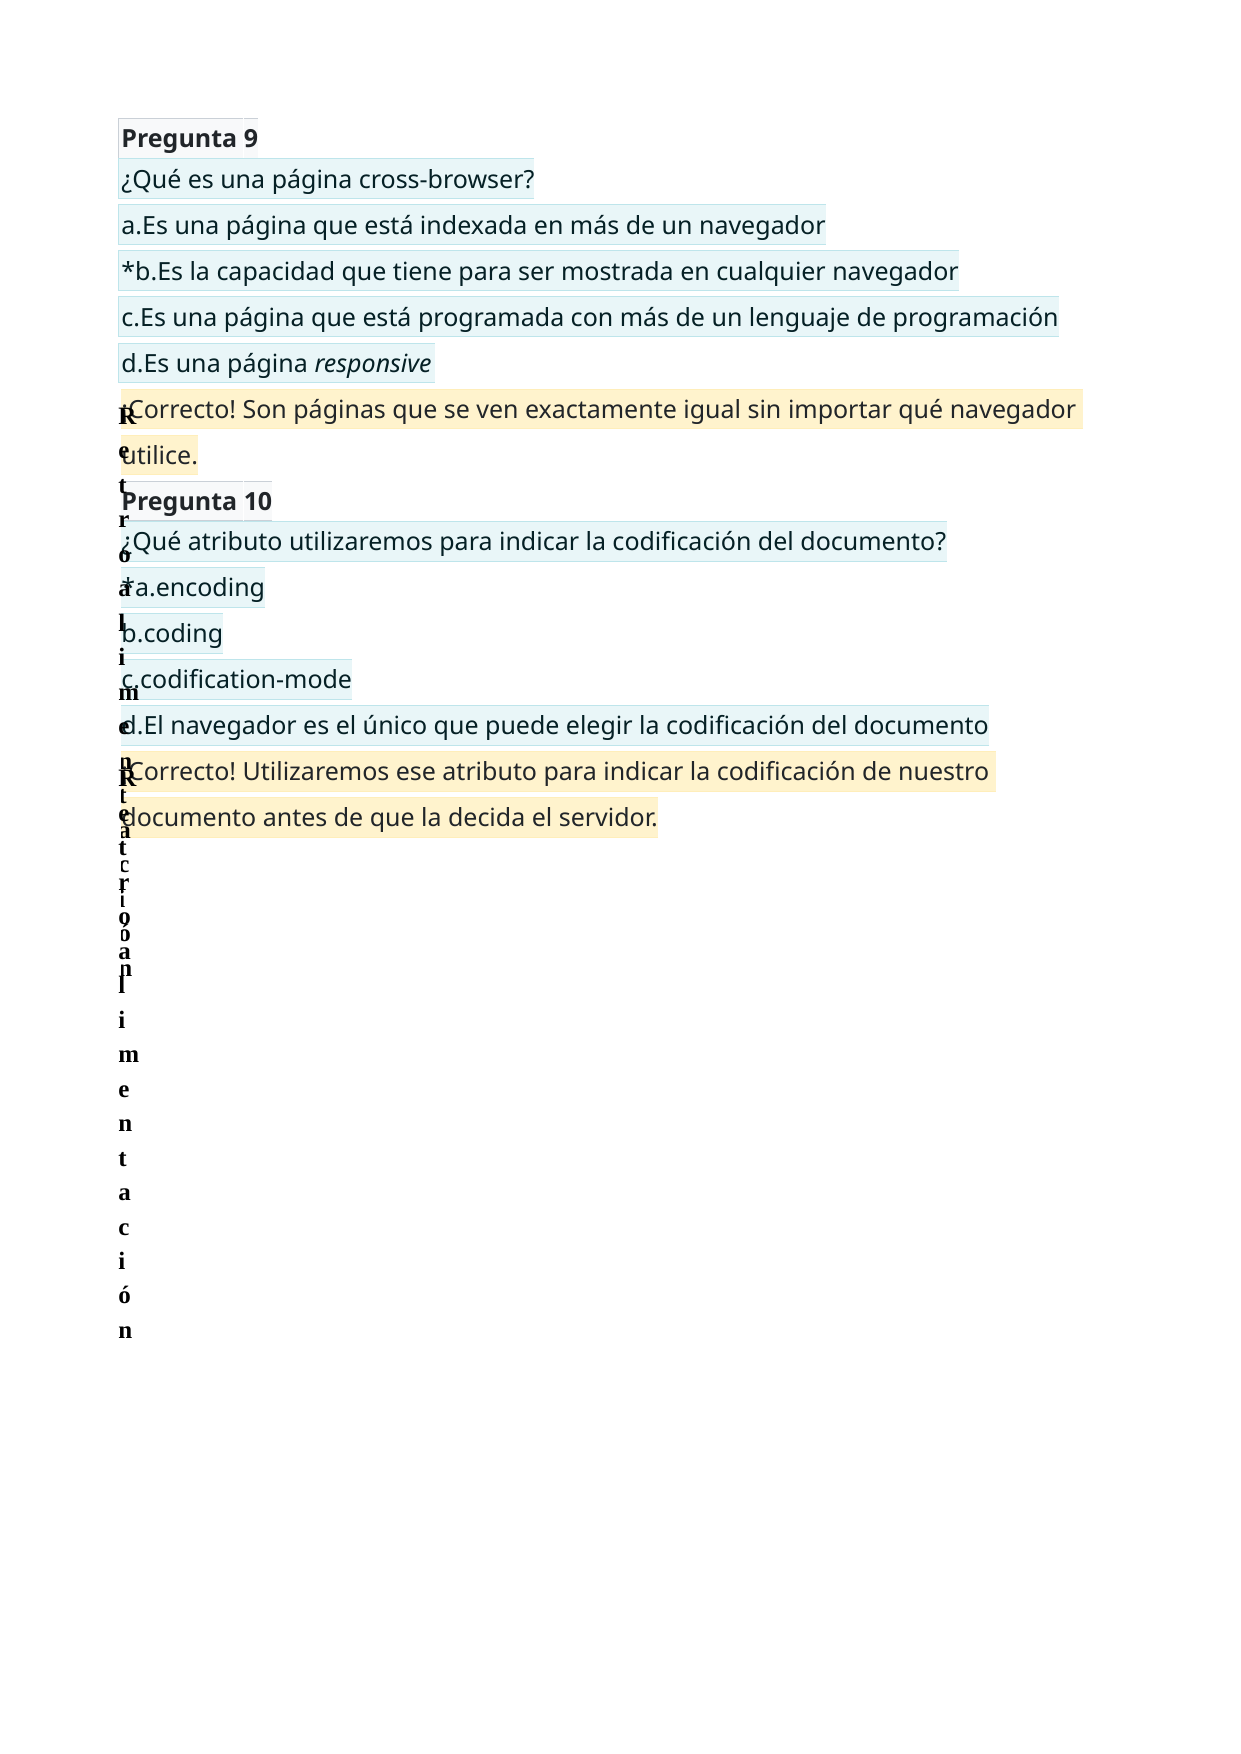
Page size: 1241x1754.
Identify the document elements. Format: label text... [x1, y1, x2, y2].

text *a.encoding [121, 567, 1122, 607]
text ¡Correcto! Son páginas que se ven exactamente igual sin importar qué navegador utilice. [118, 388, 1122, 474]
text b.coding [121, 613, 1122, 653]
text c.codification-mode [121, 659, 1122, 699]
text d.El navegador es el único que puede elegir la codificación del documento [121, 705, 1122, 745]
text *b.Es la capacidad que tiene para ser mostrada en cualquier navegador [119, 250, 1122, 290]
text d.Es una página responsive [118, 342, 1122, 382]
text ¿Qué atributo utilizaremos para indicar la codificación del documento? [121, 521, 1122, 561]
text c.Es una página que está programada con más de un lenguaje de programación [119, 296, 1122, 336]
text ¡Correcto! Utilizaremos ese atributo para indicar la codificación de nuestro documento antes de que la decida el servidor. [118, 751, 1122, 837]
subtitle Pregunta 10 [121, 481, 1122, 521]
text a.Es una página que está indexada en más de un navegador [119, 204, 1122, 244]
text ¿Qué es una página cross-browser? [119, 158, 1122, 198]
subtitle Pregunta 9 [119, 118, 1122, 158]
